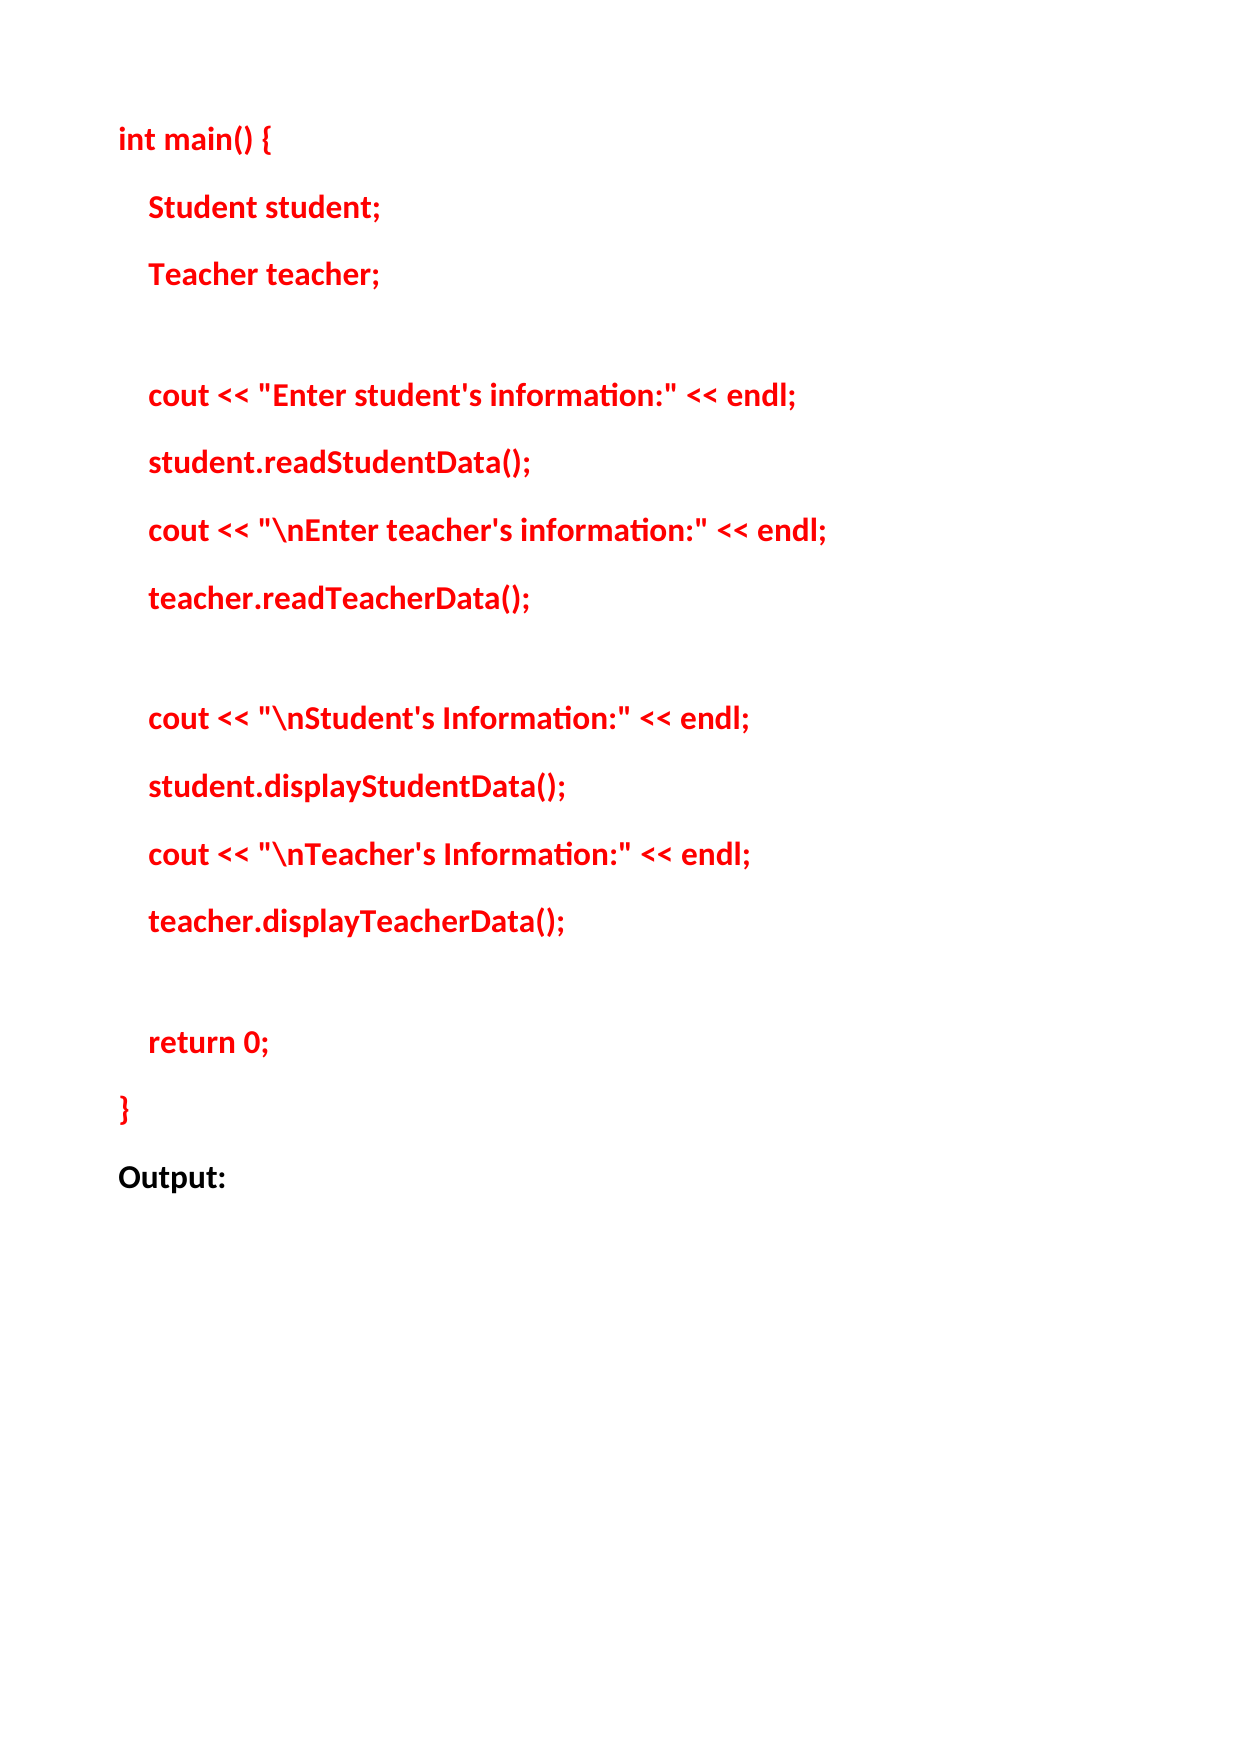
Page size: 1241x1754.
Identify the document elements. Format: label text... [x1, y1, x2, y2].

text Teacher teacher; [118, 253, 1122, 294]
text cout << "\nEnter teacher's information:" << endl; [118, 509, 1122, 550]
text student.displayStudentData(); [118, 765, 1122, 806]
text Output: [118, 1156, 1122, 1197]
text cout << "Enter student's information:" << endl; [118, 374, 1122, 415]
text cout << "\nTeacher's Information:" << endl; [118, 833, 1122, 873]
text Student student; [118, 186, 1122, 226]
text cout << "\nStudent's Information:" << endl; [118, 697, 1122, 738]
text teacher.displayTeacherData(); [118, 900, 1122, 941]
text student.readStudentData(); [118, 442, 1122, 482]
text } [118, 1088, 1122, 1129]
text teacher.readTeacherData(); [118, 577, 1122, 617]
text int main() { [118, 118, 1122, 159]
text return 0; [118, 1021, 1122, 1062]
